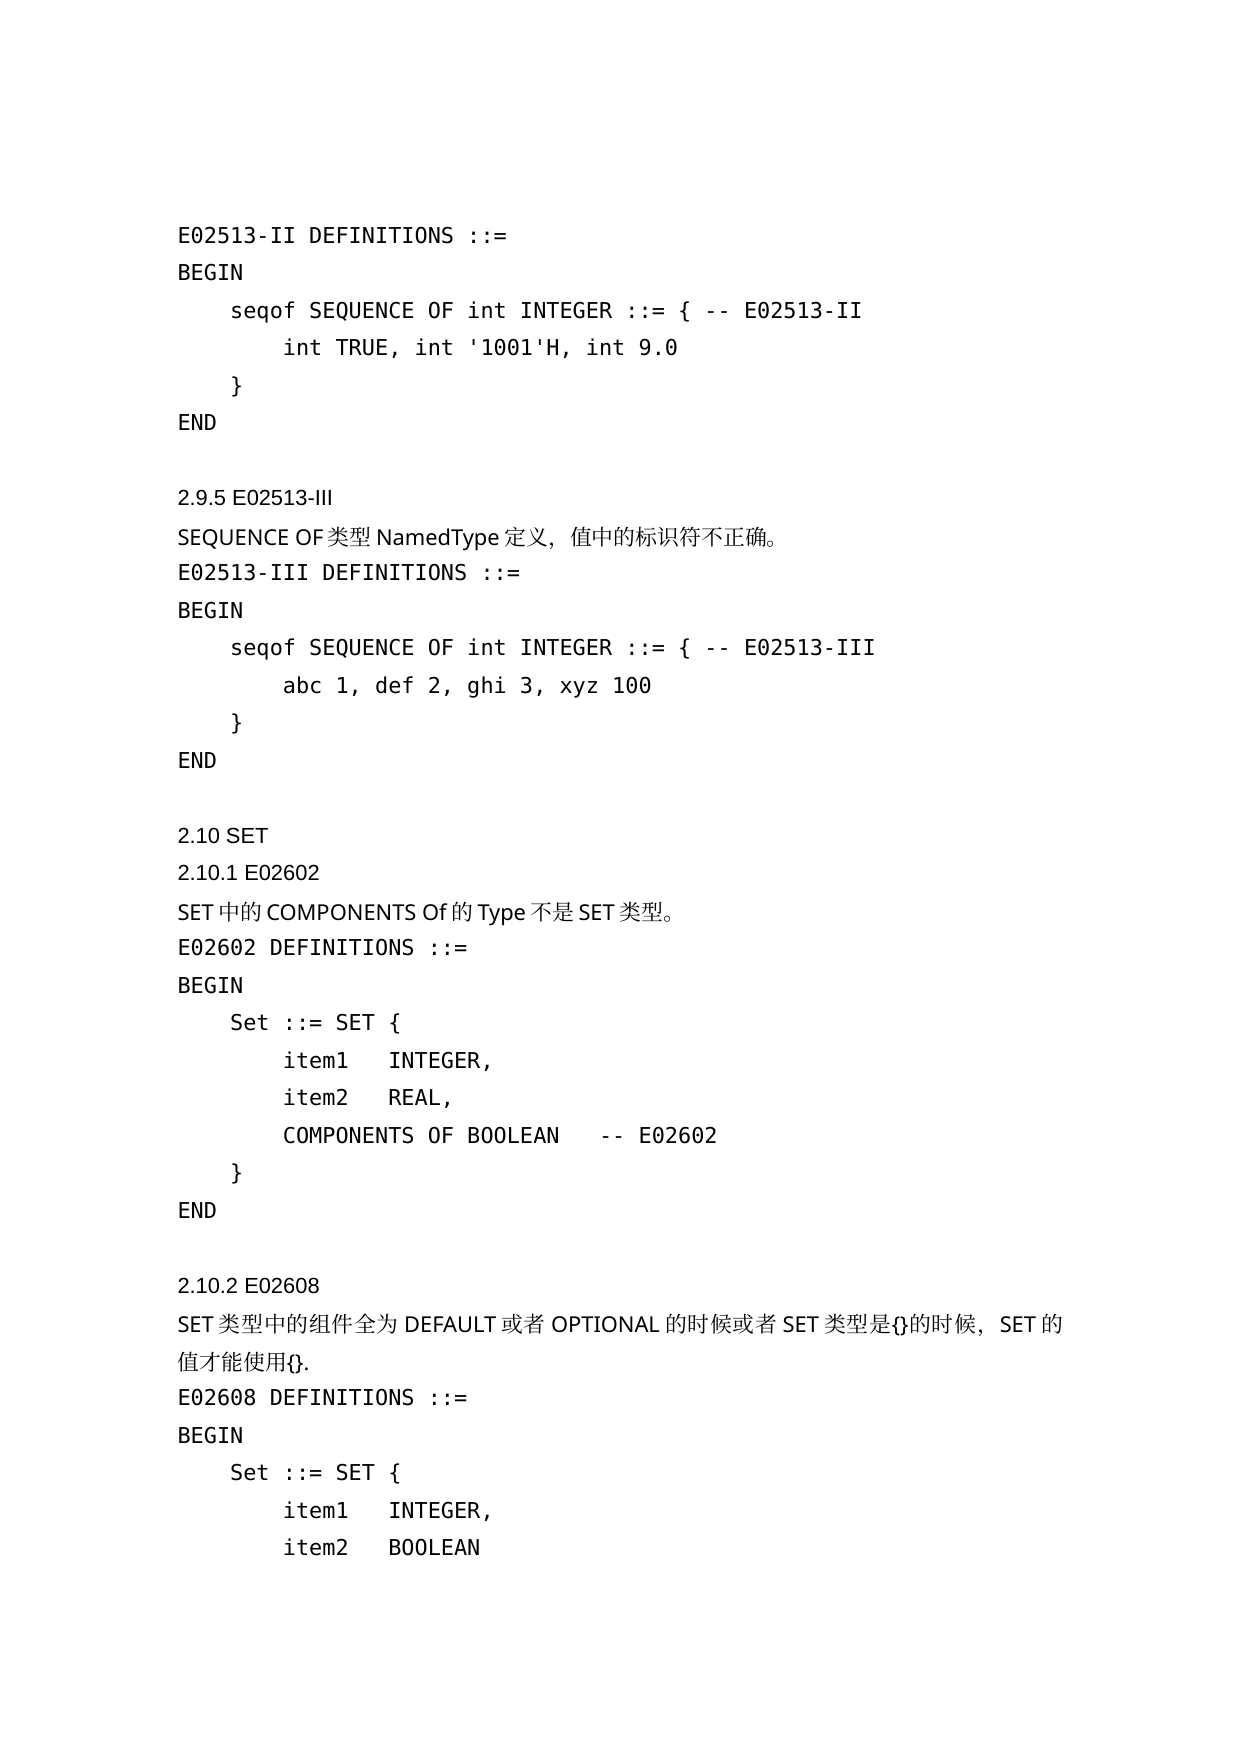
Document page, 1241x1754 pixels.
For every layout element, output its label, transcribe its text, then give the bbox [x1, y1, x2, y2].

text seqof SEQUENCE OF int INTEGER ::= { -- E02513-III [177, 629, 1063, 667]
text seqof SEQUENCE OF int INTEGER ::= { -- E02513-II [177, 292, 1063, 329]
text item1 INTEGER, [177, 1042, 1063, 1079]
text SEQUENCE OF类型NamedType定义，值中的标识符不正确。 [177, 517, 1063, 554]
text E02602 DEFINITIONS ::= [177, 929, 1063, 967]
subtitle 2.10.2 E02608 [177, 1267, 1063, 1304]
text Set ::= SET { [177, 1454, 1063, 1492]
text END [177, 742, 1063, 779]
text COMPONENTS OF BOOLEAN -- E02602 [177, 1117, 1063, 1154]
subtitle 2.10 SET [177, 817, 1063, 854]
text int TRUE, int '1001'H, int 9.0 [177, 329, 1063, 367]
subtitle 2.9.5 E02513-III [177, 479, 1063, 517]
text END [177, 1192, 1063, 1229]
text abc 1, def 2, ghi 3, xyz 100 [177, 667, 1063, 704]
subtitle 2.10.1 E02602 [177, 854, 1063, 892]
text } [177, 1154, 1063, 1192]
text END [177, 404, 1063, 442]
text E02513-III DEFINITIONS ::= [177, 554, 1063, 592]
text item1 INTEGER, [177, 1492, 1063, 1529]
text item2 REAL, [177, 1079, 1063, 1117]
text SET中的COMPONENTS Of的Type不是SET类型。 [177, 892, 1063, 929]
text BEGIN [177, 592, 1063, 629]
text E02608 DEFINITIONS ::= [177, 1379, 1063, 1417]
text Set ::= SET { [177, 1004, 1063, 1042]
text item2 BOOLEAN [177, 1529, 1063, 1567]
text BEGIN [177, 1417, 1063, 1454]
text E02513-II DEFINITIONS ::= [177, 217, 1063, 254]
text } [177, 704, 1063, 742]
text SET类型中的组件全为DEFAULT或者OPTIONAL的时候或者SET类型是{}的时候，SET的值才能使用{}. [177, 1304, 1063, 1379]
text BEGIN [177, 254, 1063, 292]
text } [177, 367, 1063, 404]
text BEGIN [177, 967, 1063, 1004]
